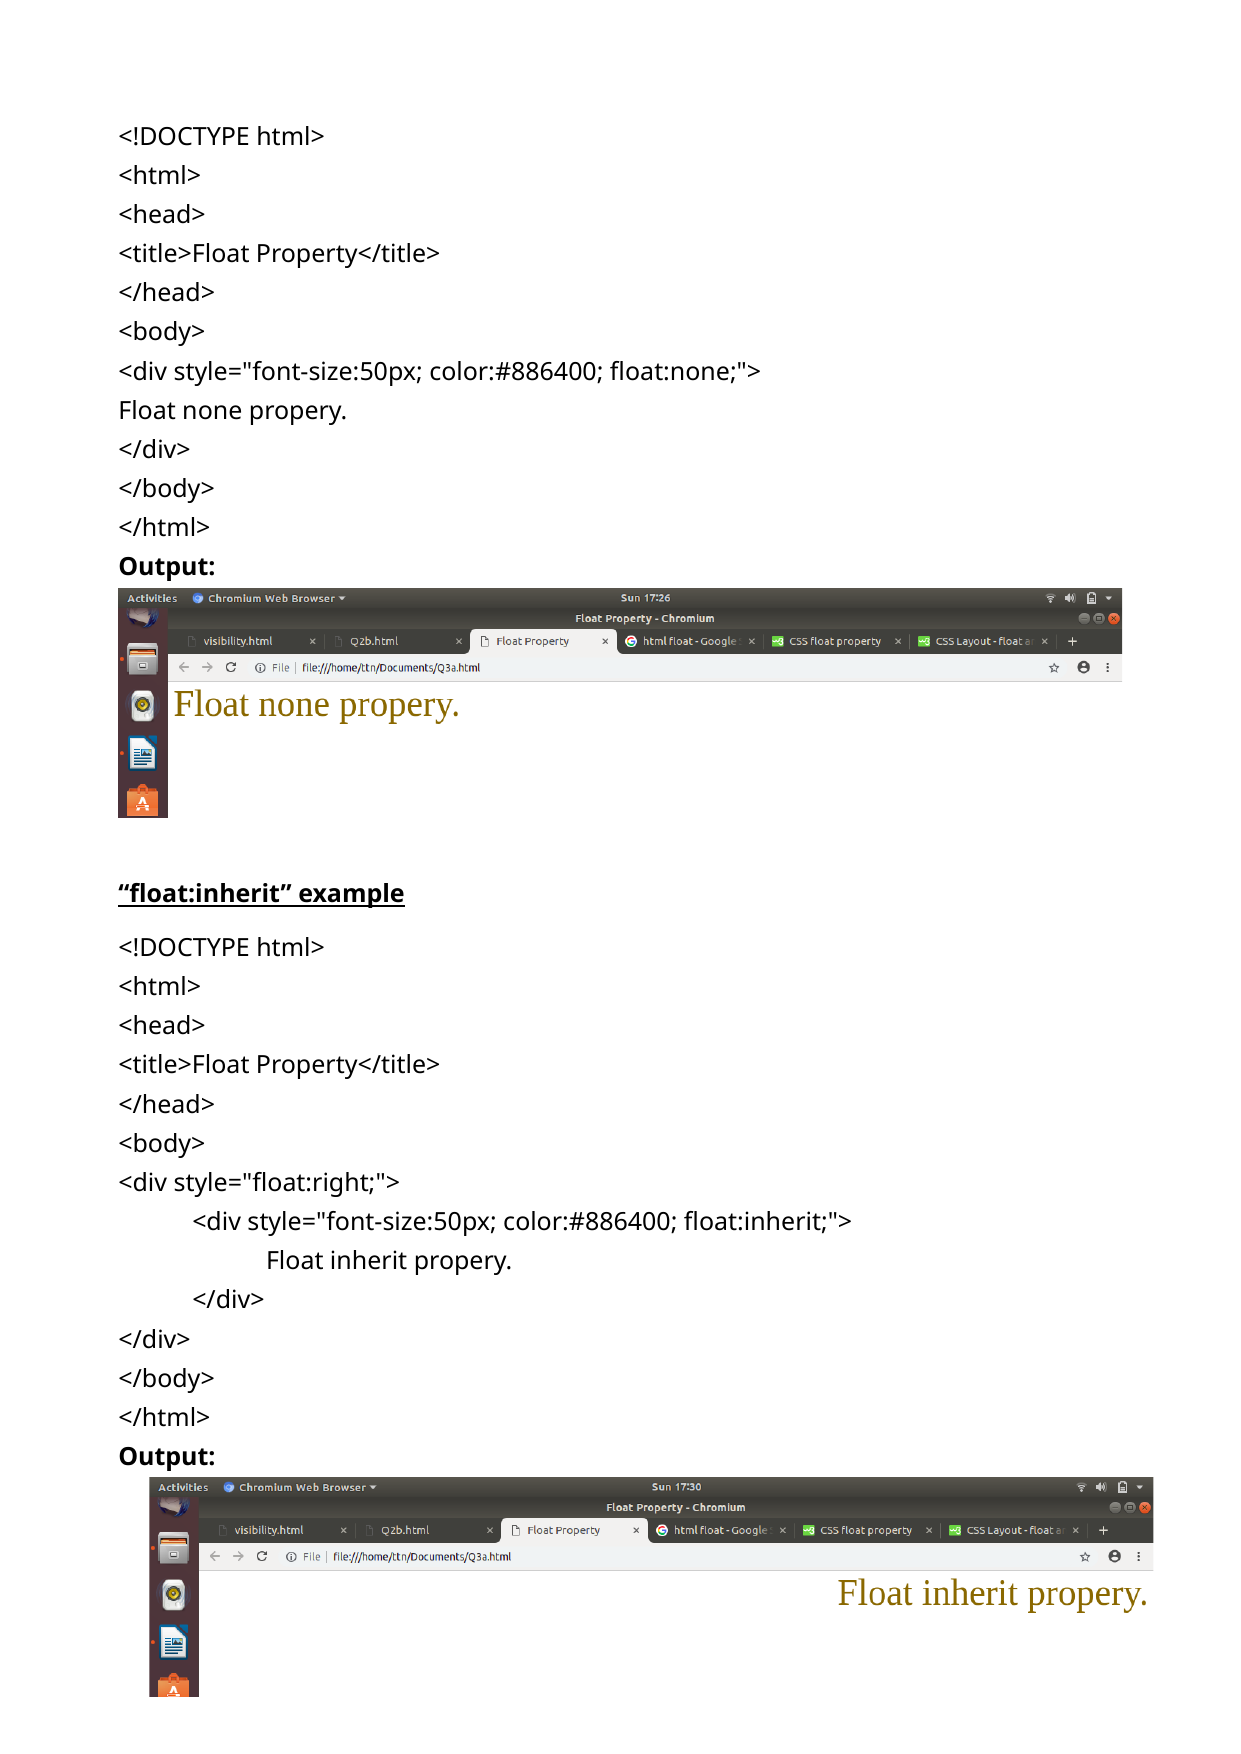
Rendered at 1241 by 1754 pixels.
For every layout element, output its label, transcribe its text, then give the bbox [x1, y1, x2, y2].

text “float:inherit” example [118, 876, 1122, 910]
text <title>Float Property</title> [118, 236, 1122, 270]
text <!DOCTYPE html> [118, 930, 1122, 964]
text </div> [118, 431, 1122, 466]
text <head> [118, 1008, 1122, 1042]
text <title>Float Property</title> [118, 1047, 1122, 1081]
text <div style="float:right;"> [118, 1165, 1122, 1199]
text <body> [118, 314, 1122, 348]
picture [118, 588, 1123, 818]
text <!DOCTYPE html> [118, 118, 1122, 152]
text </html> [118, 1400, 1122, 1434]
text </body> [118, 1361, 1122, 1394]
text </body> [118, 471, 1122, 505]
text </div> [118, 1321, 1122, 1355]
text Output: [118, 549, 1122, 583]
text Float none propery. [118, 392, 1122, 426]
text <div style="font-size:50px; color:#886400; float:none;"> [118, 353, 1122, 387]
text <head> [118, 196, 1122, 231]
text </div> [118, 1282, 1122, 1316]
text </head> [118, 1086, 1122, 1120]
text </html> [118, 510, 1122, 544]
text Float inherit propery. [118, 1243, 1122, 1277]
text <div style="font-size:50px; color:#886400; float:inherit;"> [118, 1204, 1122, 1238]
picture [149, 1477, 1154, 1697]
text <html> [118, 157, 1122, 191]
text <body> [118, 1126, 1122, 1159]
text </head> [118, 275, 1122, 309]
text <html> [118, 969, 1122, 1003]
text Output: [118, 1439, 1122, 1473]
